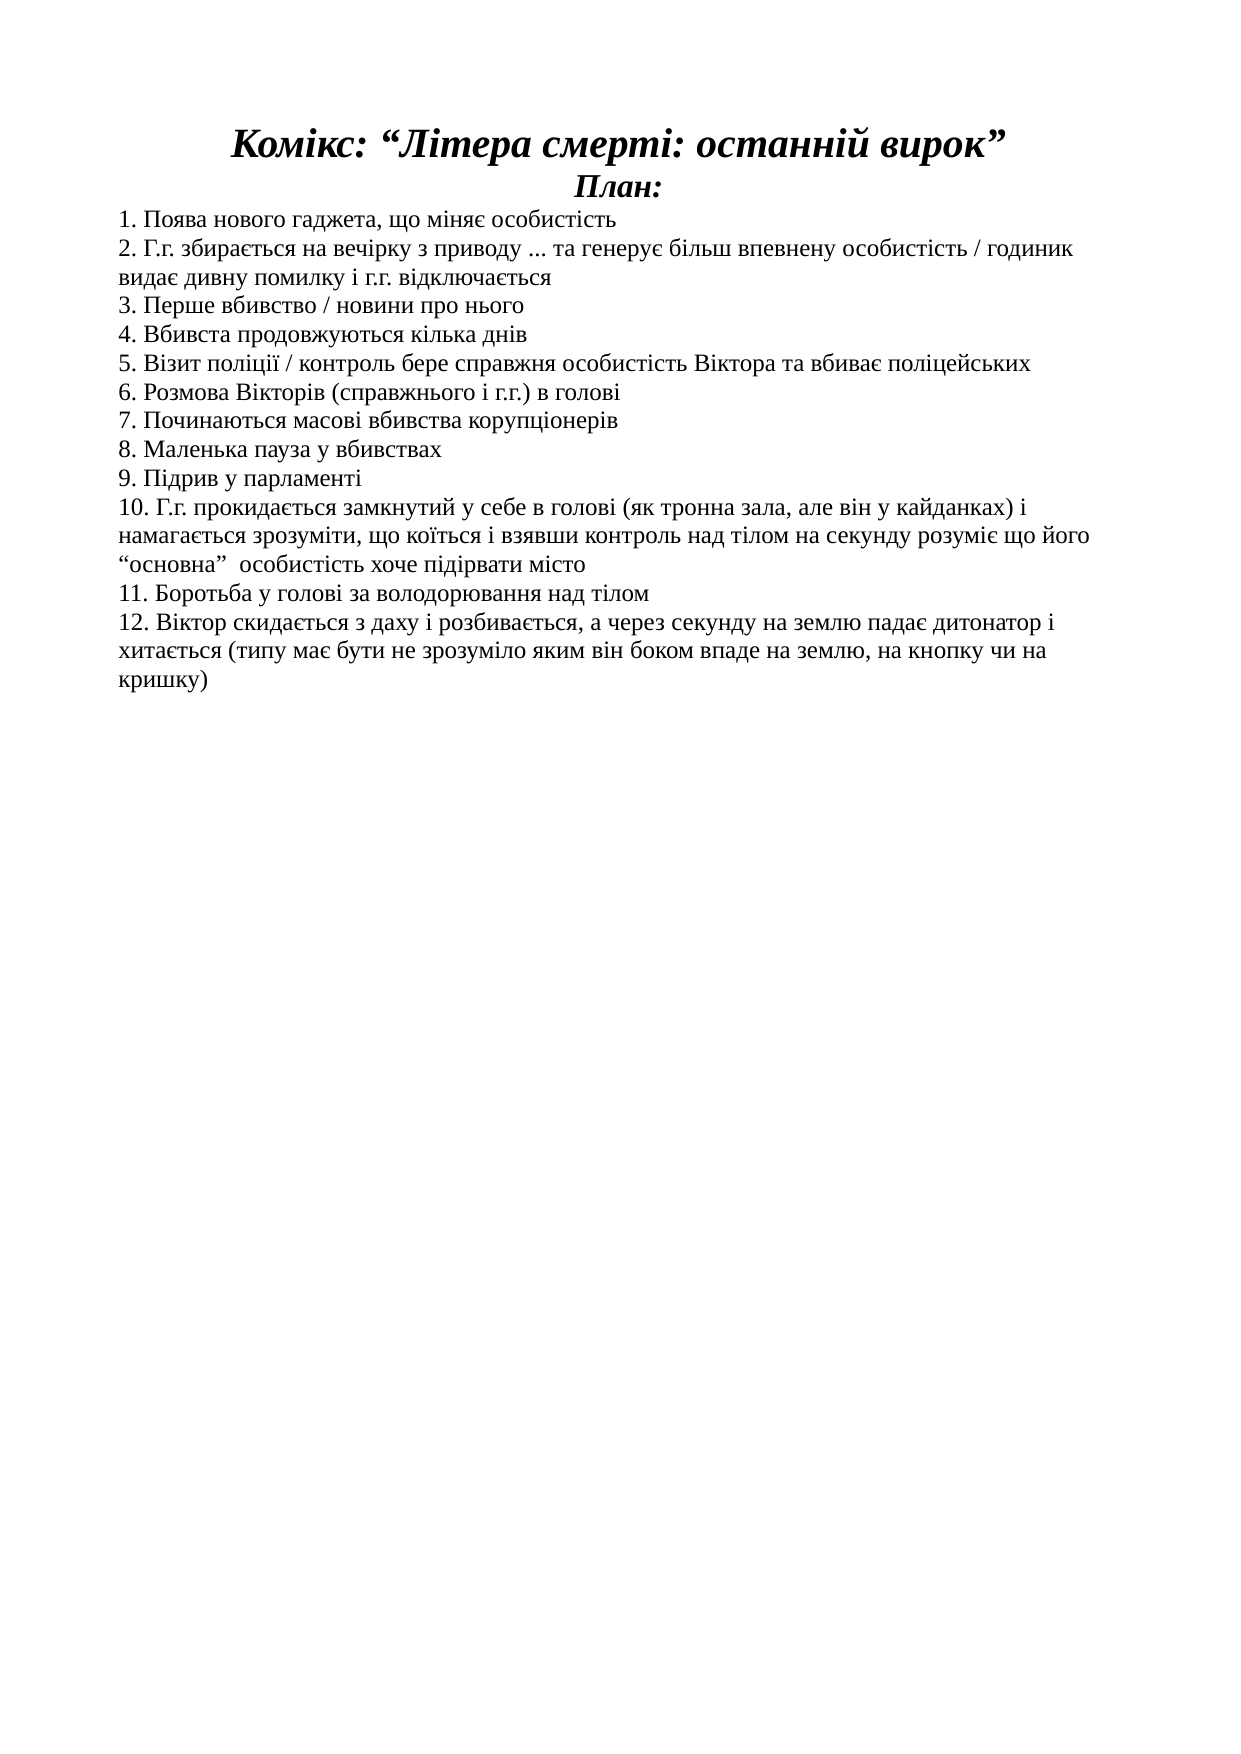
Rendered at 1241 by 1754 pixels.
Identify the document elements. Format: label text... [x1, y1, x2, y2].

text 12. Віктор скидається з даху і розбивається, а через секунду на землю падає дитонатор і хитається (типу має бути не зрозуміло яким він боком впаде на землю, на кнопку чи на кришку) [118, 607, 1122, 693]
text 3. Перше вбивство / новини про нього [118, 291, 1122, 319]
text 10. Г.г. прокидається замкнутий у себе в голові (як тронна зала, але він у кайданках) і намагається зрозуміти, що коїться і взявши контроль над тілом на секунду розуміє що його “основна” особистість хоче підірвати місто [118, 492, 1122, 578]
text 4. Вбивста продовжуються кілька днів [118, 319, 1122, 348]
text 6. Розмова Вікторів (справжнього і г.г.) в голові [118, 377, 1122, 406]
text 9. Підрив у парламенті [118, 463, 1122, 492]
text 7. Починаються масові вбивства корупціонерів [118, 406, 1122, 434]
text 5. Візит поліції / контроль бере справжня особистість Віктора та вбиває поліцейських [118, 348, 1122, 377]
text 8. Маленька пауза у вбивствах [118, 434, 1122, 463]
text Комікс: “Літера смерті: останній вирок” [118, 118, 1122, 166]
text 2. Г.г. збирається на вечірку з приводу ... та генерує більш впевнену особистість / годиник видає дивну помилку і г.г. відключається [118, 233, 1122, 291]
text 1. Поява нового гаджета, що міняє особистість [118, 204, 1122, 233]
text 11. Боротьба у голові за володорювання над тілом [118, 578, 1122, 607]
text План: [118, 166, 1122, 204]
